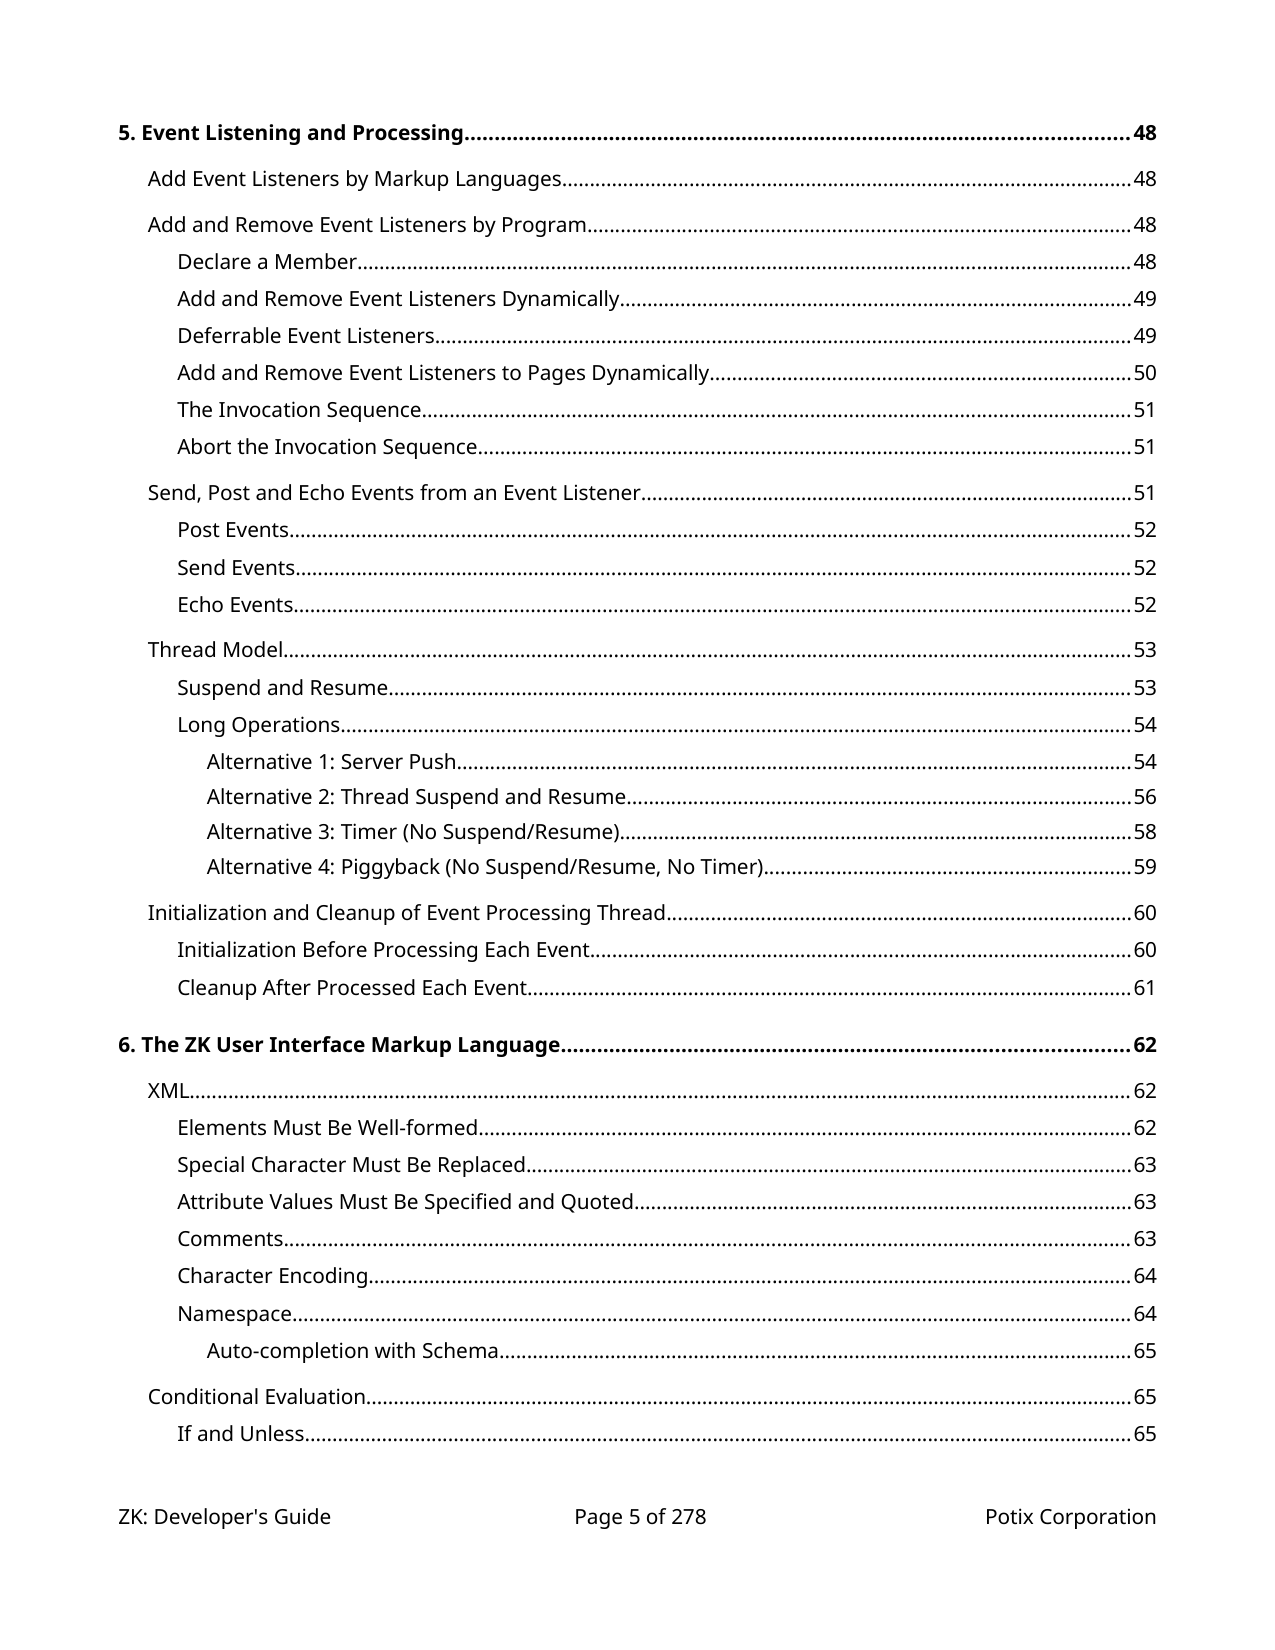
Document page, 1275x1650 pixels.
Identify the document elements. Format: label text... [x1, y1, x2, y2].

text Alternative 4: Piggyback (No Suspend/Resume, No Timer) 59 [207, 852, 1157, 881]
text Conditional Evaluation 65 [148, 1382, 1157, 1410]
text Namespace 64 [177, 1299, 1157, 1327]
text Declare a Member 48 [177, 247, 1157, 275]
text If and Unless 65 [177, 1419, 1157, 1447]
text XML 62 [148, 1076, 1157, 1104]
text Send Events 52 [177, 553, 1157, 581]
text The Invocation Sequence 51 [177, 395, 1157, 424]
text Cleanup After Processed Each Event 61 [177, 973, 1157, 1001]
text Character Encoding 64 [177, 1262, 1157, 1290]
text Thread Model 53 [148, 636, 1157, 664]
text Suspend and Resume 53 [177, 673, 1157, 701]
text Long Operations 54 [177, 710, 1157, 738]
text Special Character Must Be Replaced 63 [177, 1150, 1157, 1179]
text Abort the Invocation Sequence 51 [177, 432, 1157, 461]
text Add and Remove Event Listeners Dynamically 49 [177, 284, 1157, 312]
text Auto-completion with Schema 65 [207, 1336, 1157, 1364]
text 6. The ZK User Interface Markup Language 62 [118, 1030, 1157, 1058]
text Add Event Listeners by Markup Languages 48 [148, 164, 1157, 192]
text Send, Post and Echo Events from an Event Listener 51 [148, 478, 1157, 507]
text Deferrable Event Listeners 49 [177, 321, 1157, 349]
text Post Events 52 [177, 516, 1157, 544]
text Initialization and Cleanup of Event Processing Thread 60 [148, 898, 1157, 927]
text Echo Events 52 [177, 590, 1157, 618]
text Add and Remove Event Listeners by Program 48 [148, 210, 1157, 238]
text Elements Must Be Well-formed 62 [177, 1113, 1157, 1142]
text 5. Event Listening and Processing 48 [118, 118, 1157, 146]
text Comments 63 [177, 1224, 1157, 1253]
text Alternative 1: Server Push 54 [207, 747, 1157, 775]
text Add and Remove Event Listeners to Pages Dynamically 50 [177, 358, 1157, 387]
text Alternative 3: Timer (No Suspend/Resume) 58 [207, 817, 1157, 846]
text Attribute Values Must Be Specified and Quoted 63 [177, 1187, 1157, 1216]
text Initialization Before Processing Each Event 60 [177, 936, 1157, 964]
text Alternative 2: Thread Suspend and Resume 56 [207, 782, 1157, 810]
